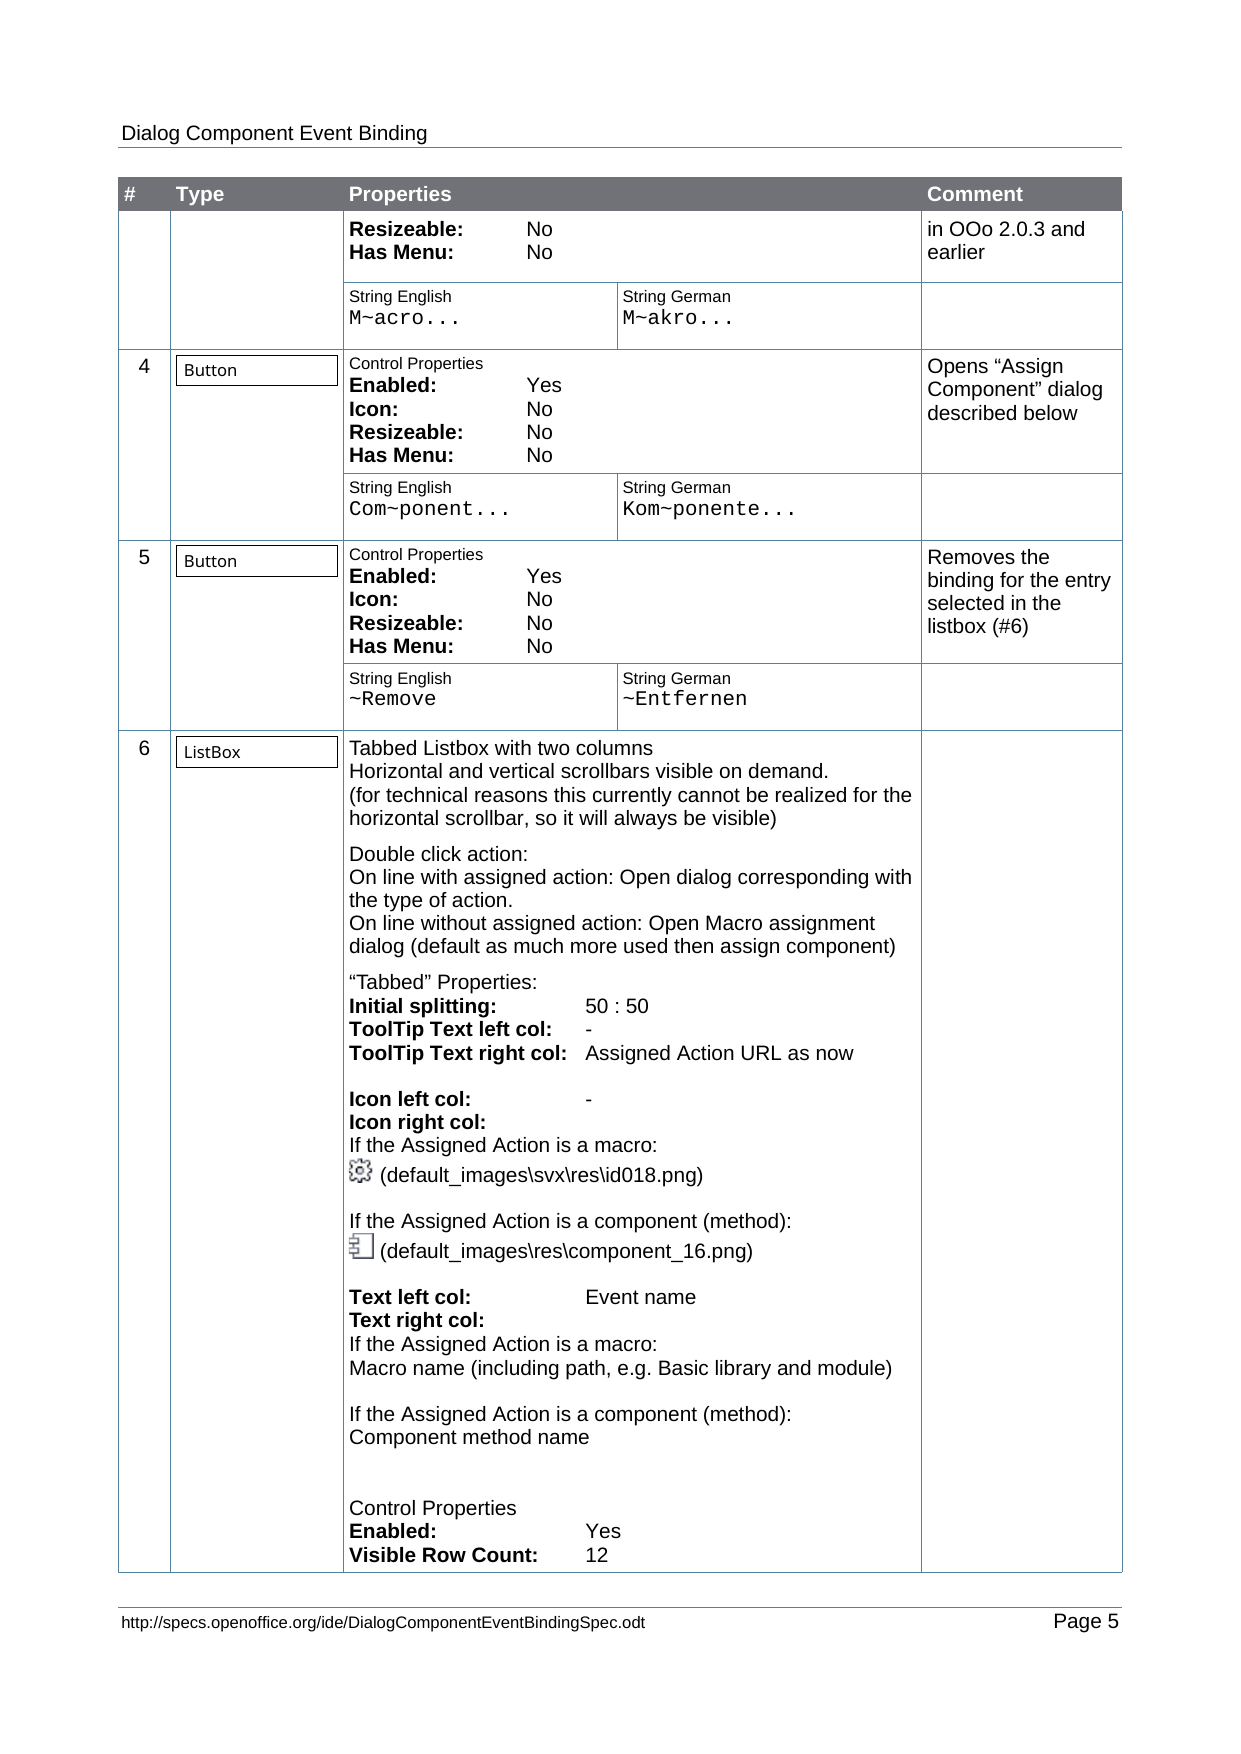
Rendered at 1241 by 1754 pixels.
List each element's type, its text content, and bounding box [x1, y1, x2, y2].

table_header Control Properties Enabled: Yes Icon: No Resizeable: No Has Menu: No [344, 541, 921, 663]
table_cell [171, 350, 343, 540]
table_header Opens “Assign Component” dialog described below [922, 350, 1122, 473]
table_cell [119, 211, 170, 349]
table_header Removes the binding for the entry selected in the listbox (#6) [922, 541, 1122, 663]
table_cell String German Kom~ponente... [618, 474, 921, 540]
picture [348, 1157, 374, 1183]
table_cell [171, 211, 343, 349]
table_cell String English M~acro... [344, 283, 617, 349]
table_header Properties [343, 177, 921, 211]
table_cell 4 [119, 350, 170, 540]
table_cell [922, 474, 1122, 540]
table_header # [118, 177, 170, 211]
table_header in OOo 2.0.3 and earlier [922, 211, 1122, 282]
table_cell [171, 541, 343, 730]
table_cell String German M~akro... [618, 283, 921, 349]
table_cell 6 [119, 731, 170, 1572]
table_cell String English ~Remove [344, 664, 617, 730]
table_header Resizeable: No Has Menu: No [344, 211, 921, 282]
table_cell [171, 731, 343, 1572]
table_cell 5 [119, 541, 170, 730]
table_cell [922, 283, 1122, 349]
table_cell String English Com~ponent... [344, 474, 617, 540]
table_header Comment [921, 177, 1122, 211]
table_header Type [170, 177, 343, 211]
table_cell [922, 664, 1122, 730]
picture [348, 1233, 374, 1259]
table_cell String German ~Entfernen [618, 664, 921, 730]
table_header Tabbed Listbox with two columns Horizontal and vertical scrollbars visible on demand. (for technical reasons this currently cannot be realized for the horizontal scrollbar, so it will always be visible) Double click action: On line with assigned action: Open dialog corresponding with the type of action. On line without assigned action: Open Macro assignment dialog (default as much more used then assign component) “Tabbed” Properties: Initial splitting: 50 : 50 ToolTip Text left col: - ToolTip Text right col: Assigned Action URL as now Icon left col: - Icon right col: If the Assigned Action is a macro: (default_images\svx\res\id018.png) If the Assigned Action is a component (method): (default_images\res\component_16.png) Text left col: Event name Text right col: If the Assigned Action is a macro: Macro name (including path, e.g. Basic library and module) If the Assigned Action is a component (method): Component method name Control Properties Enabled: Yes Visible Row Count: 12 [344, 731, 921, 1572]
table_header Control Properties Enabled: Yes Icon: No Resizeable: No Has Menu: No [344, 350, 921, 473]
table_header [922, 731, 1122, 1572]
